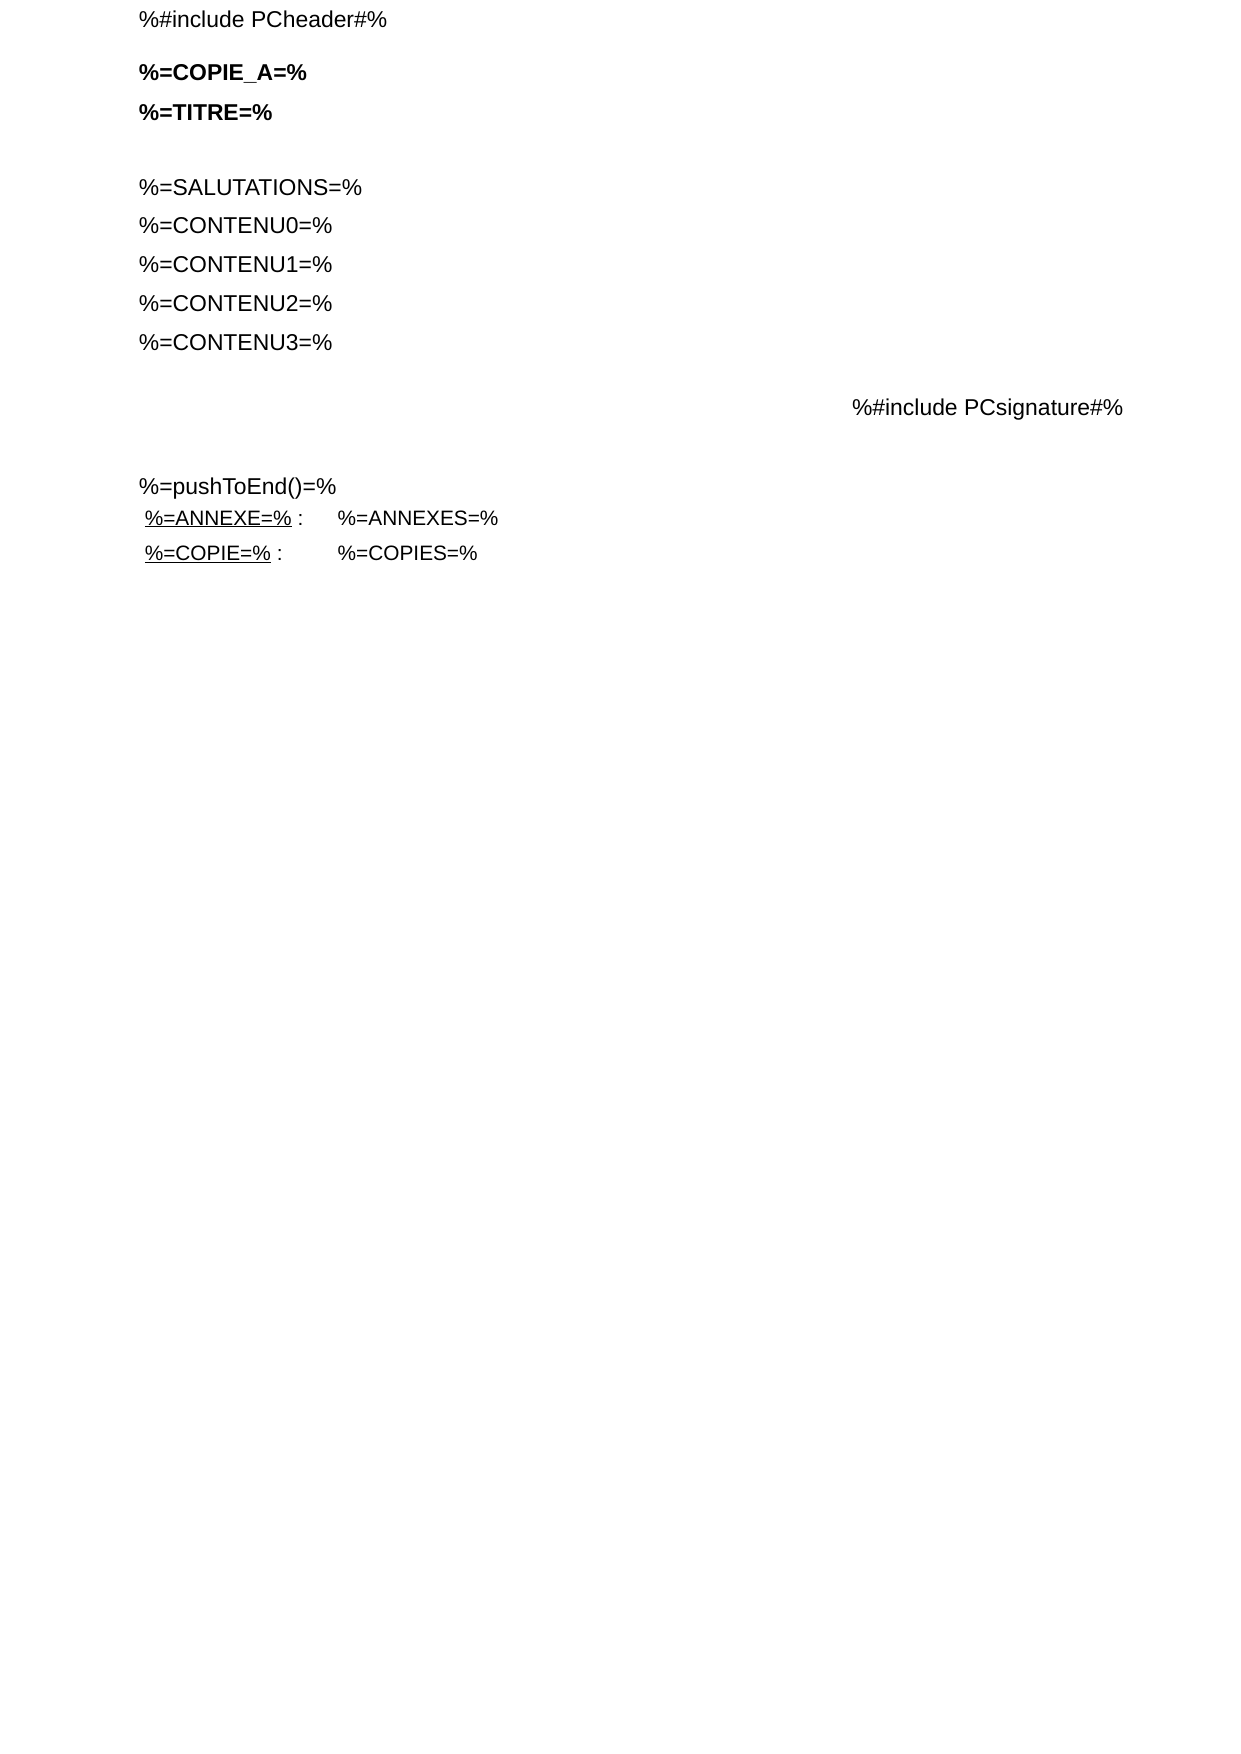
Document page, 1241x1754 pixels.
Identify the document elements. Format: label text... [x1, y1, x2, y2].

text %#include PCsignature#% [139, 394, 1123, 421]
text %=CONTENU1=% [139, 251, 1123, 278]
text %=SALUTATIONS=% [139, 173, 1123, 200]
text %=COPIE_A=% [139, 59, 1123, 85]
text %=pushToEnd()=% [139, 473, 1123, 499]
table_cell %=COPIES=% [332, 535, 1123, 570]
table_cell %=COPIE=% : [139, 535, 332, 570]
text %=CONTENU0=% [139, 212, 1123, 239]
table_header %=ANNEXES=% [332, 500, 1123, 535]
text %=TITRE=% [139, 85, 1123, 129]
text %#include PCheader#% [139, 6, 1123, 32]
table_header %=ANNEXE=% : [139, 500, 332, 535]
text %=CONTENU3=% [139, 329, 1123, 355]
text %=CONTENU2=% [139, 290, 1123, 316]
